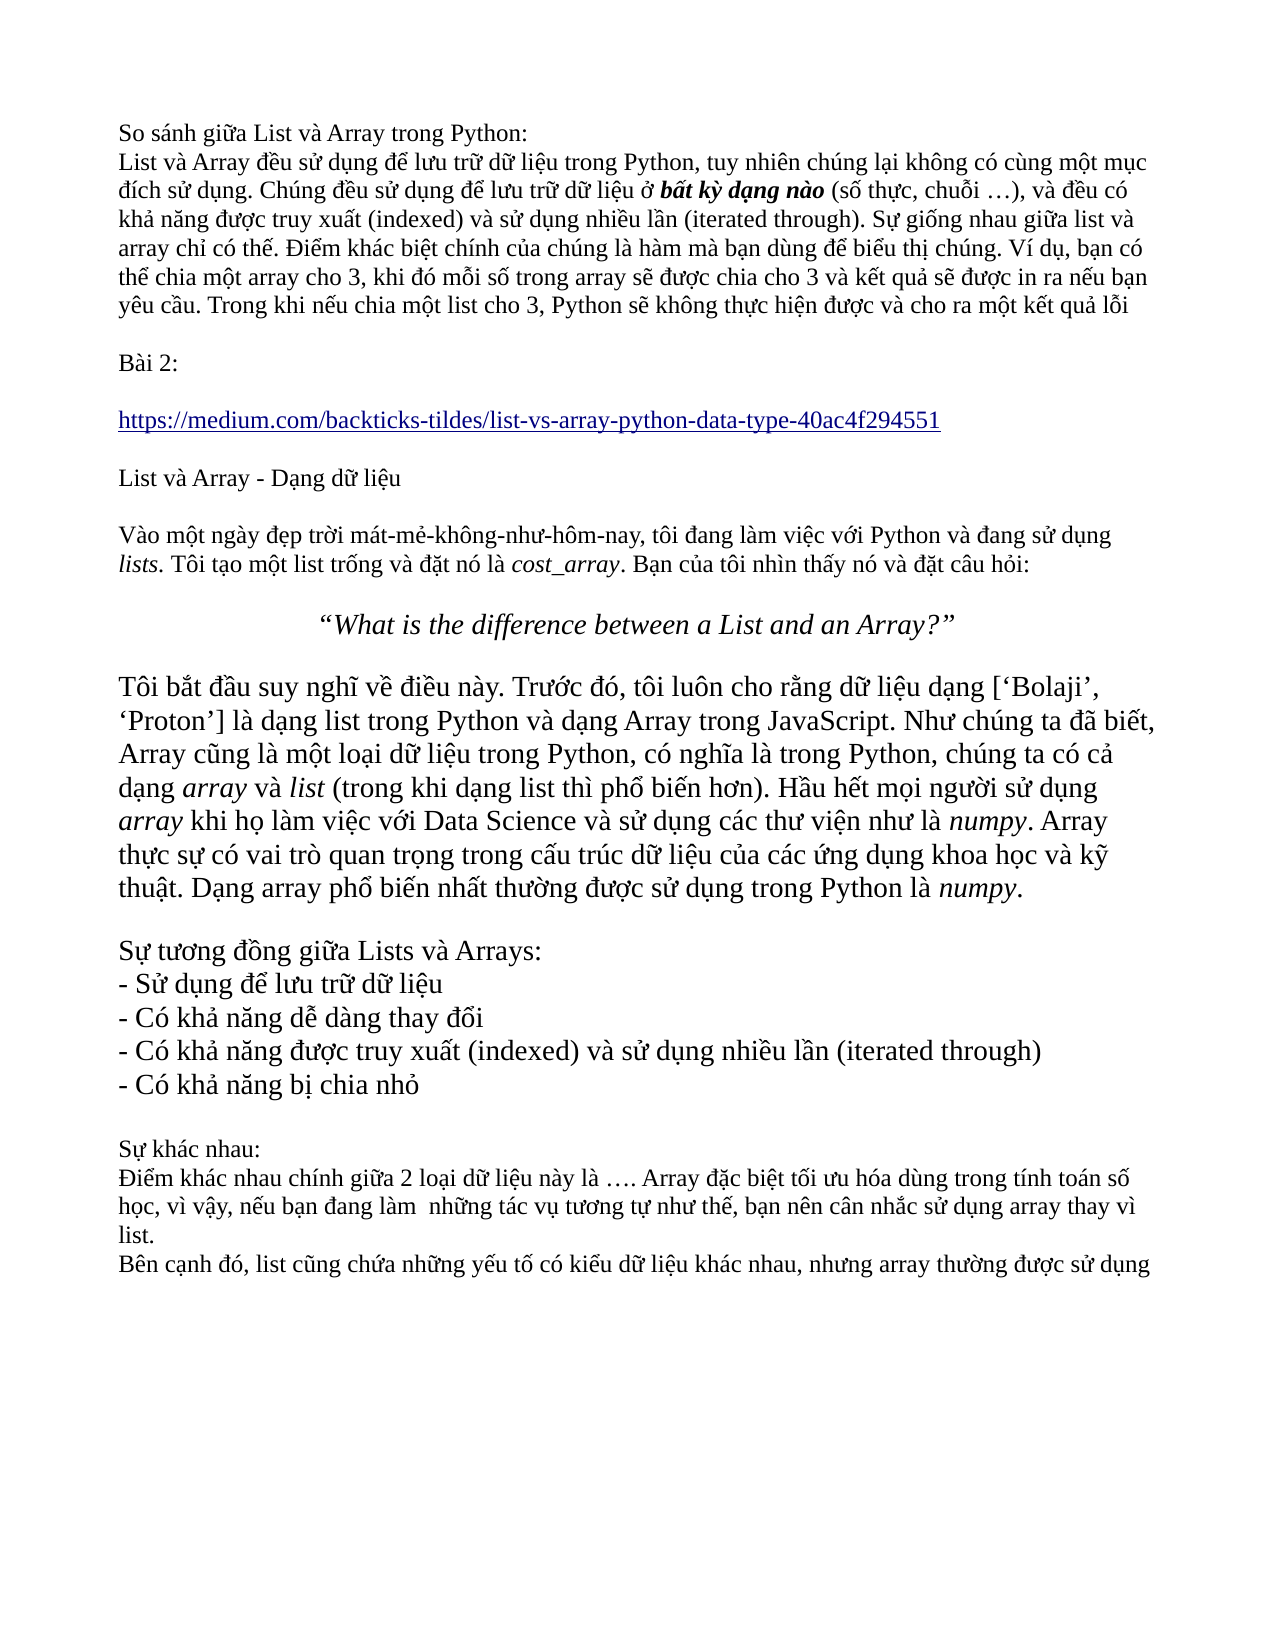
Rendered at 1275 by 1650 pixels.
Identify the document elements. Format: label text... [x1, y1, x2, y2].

text Sự tương đồng giữa Lists và Arrays: [118, 933, 1157, 966]
text - Sử dụng để lưu trữ dữ liệu [118, 966, 1157, 1000]
text Bài 2: [118, 348, 1157, 377]
text Vào một ngày đẹp trời mát-mẻ-không-như-hôm-nay, tôi đang làm việc với Python và đang sử dụng lists. Tôi tạo một list trống và đặt nó là cost_array. Bạn của tôi nhìn thấy nó và đặt câu hỏi: [118, 521, 1157, 607]
text List và Array - Dạng dữ liệu [118, 463, 1157, 492]
text Tôi bắt đầu suy nghĩ về điều này. Trước đó, tôi luôn cho rằng dữ liệu dạng [‘Bolaji’, ‘Proton’] là dạng list trong Python và dạng Array trong JavaScript. Như chúng ta đã biết, Array cũng là một loại dữ liệu trong Python, có nghĩa là trong Python, chúng ta có cả dạng array và list (trong khi dạng list thì phổ biến hơn). Hầu hết mọi người sử dụng array khi họ làm việc với Data Science và sử dụng các thư viện như là numpy. Array thực sự có vai trò quan trọng trong cấu trúc dữ liệu của các ứng dụng khoa học và kỹ thuật. Dạng array phổ biến nhất thường được sử dụng trong Python là numpy. [118, 669, 1157, 904]
text “What is the difference between a List and an Array?” [118, 607, 1157, 640]
text Sự khác nhau: [118, 1134, 1157, 1163]
text Điểm khác nhau chính giữa 2 loại dữ liệu này là …. Array đặc biệt tối ưu hóa dùng trong tính toán số học, vì vậy, nếu bạn đang làm những tác vụ tương tự như thế, bạn nên cân nhắc sử dụng array thay vì list. [118, 1163, 1157, 1249]
text - Có khả năng dễ dàng thay đổi [118, 1000, 1157, 1033]
text https://medium.com/backticks-tildes/list-vs-array-python-data-type-40ac4f294551 [118, 406, 1157, 434]
text - Có khả năng bị chia nhỏ [118, 1067, 1157, 1100]
text - Có khả năng được truy xuất (indexed) và sử dụng nhiều lần (iterated through) [118, 1033, 1157, 1067]
text List và Array đều sử dụng để lưu trữ dữ liệu trong Python, tuy nhiên chúng lại không có cùng một mục đích sử dụng. Chúng đều sử dụng để lưu trữ dữ liệu ở bất kỳ dạng nào (số thực, chuỗi …), và đều có khả năng được truy xuất (indexed) và sử dụng nhiều lần (iterated through). Sự giống nhau giữa list và array chỉ có thế. Điểm khác biệt chính của chúng là hàm mà bạn dùng để biểu thị chúng. Ví dụ, bạn có thể chia một array cho 3, khi đó mỗi số trong array sẽ được chia cho 3 và kết quả sẽ được in ra nếu bạn yêu cầu. Trong khi nếu chia một list cho 3, Python sẽ không thực hiện được và cho ra một kết quả lỗi [118, 147, 1157, 319]
text Bên cạnh đó, list cũng chứa những yếu tố có kiểu dữ liệu khác nhau, nhưng array thường được sử dụng [118, 1249, 1157, 1278]
text So sánh giữa List và Array trong Python: [118, 118, 1157, 147]
